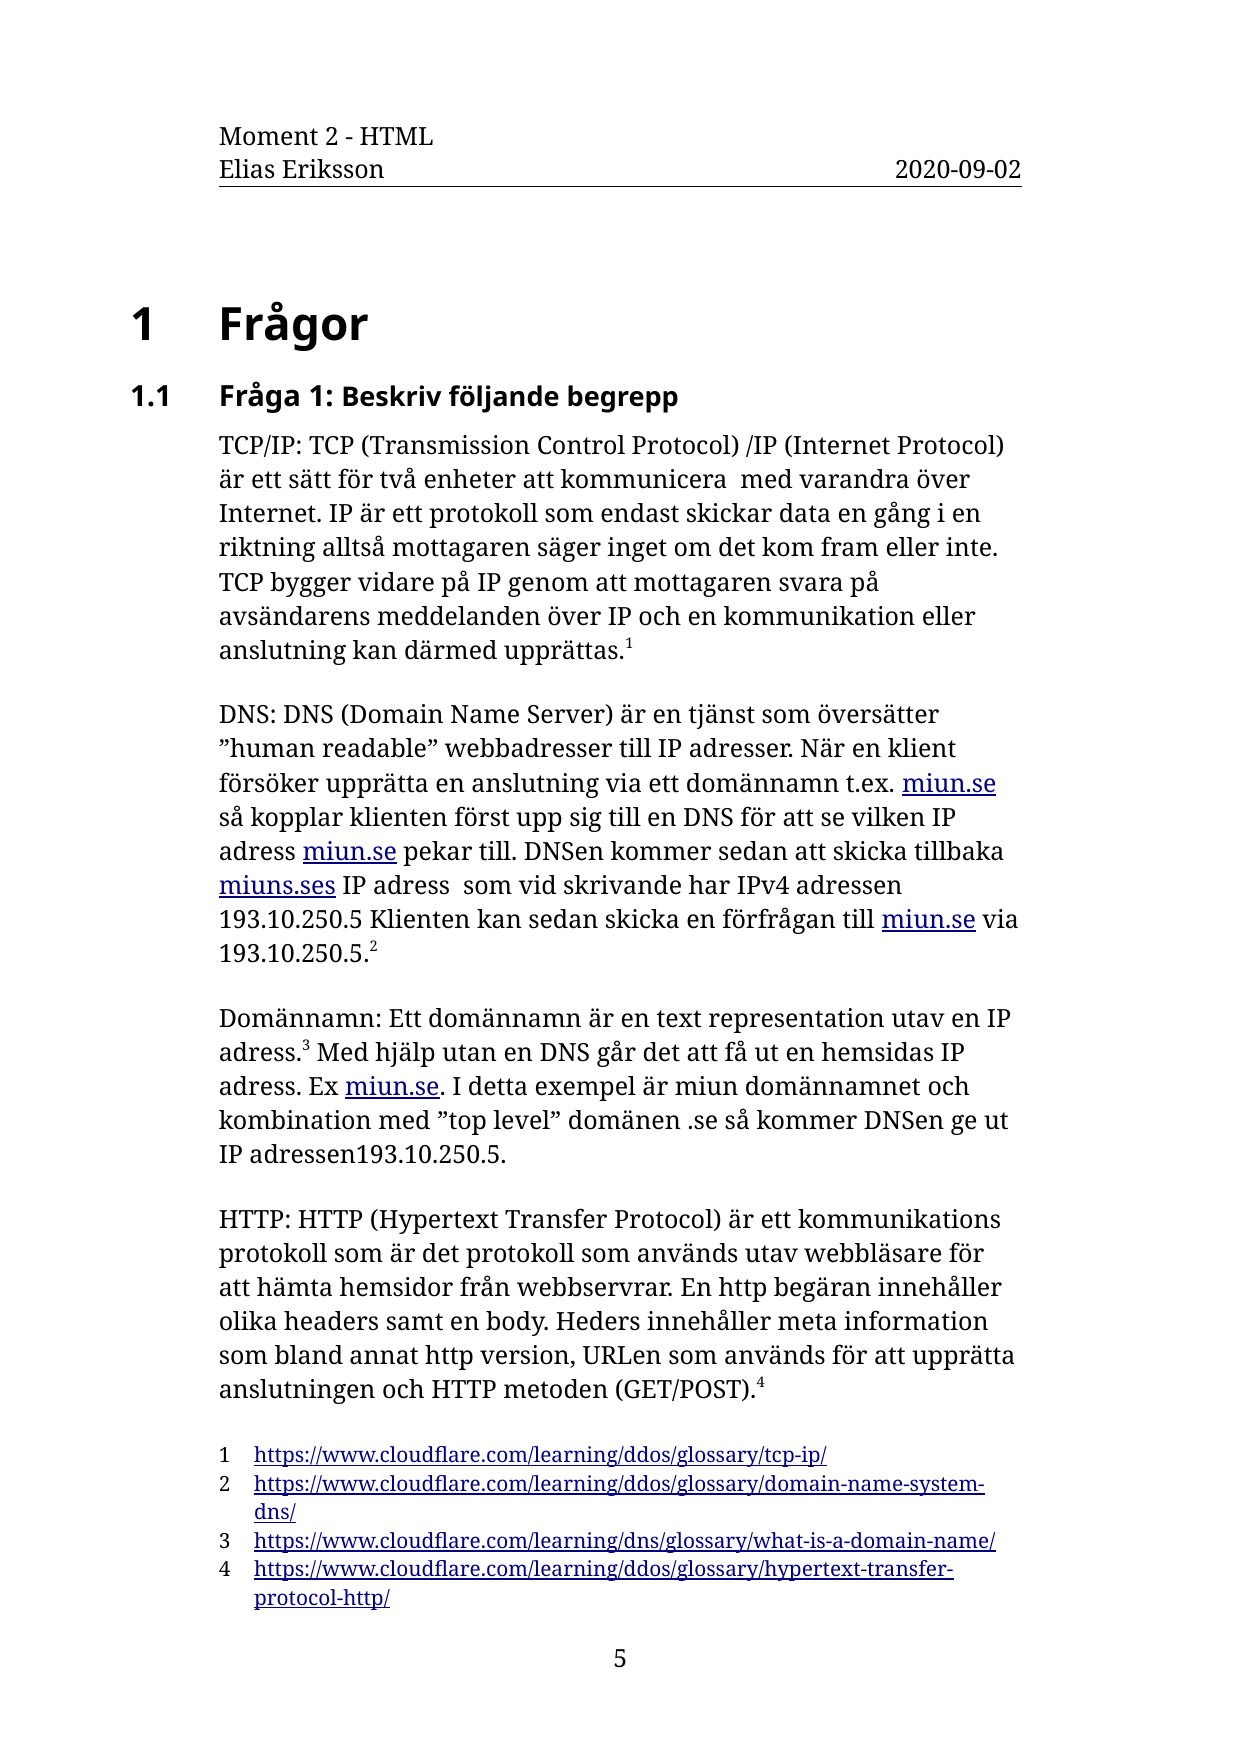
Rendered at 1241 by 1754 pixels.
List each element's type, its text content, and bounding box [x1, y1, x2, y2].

text https://www.cloudflare.com/learning/ddos/glossary/hypertext-transfer-protocol-http/ [218, 1554, 1022, 1611]
text https://www.cloudflare.com/learning/ddos/glossary/domain-name-system-dns/ [218, 1469, 1022, 1526]
subtitle Fråga 1: Beskriv följande begrepp [130, 375, 1022, 415]
text DNS: DNS (Domain Name Server) är en tjänst som översätter ”human readable” webbadresser till IP adresser. När en klient försöker upprätta en anslutning via ett domännamn t.ex. miun.se så kopplar klienten först upp sig till en DNS för att se vilken IP adress miun.se pekar till. DNSen kommer sedan att skicka tillbaka miuns.ses IP adress som vid skrivande har IPv4 adressen 193.10.250.5 Klienten kan sedan skicka en förfrågan till miun.se via 193.10.250.5. [218, 697, 1022, 969]
text https://www.cloudflare.com/learning/dns/glossary/what-is-a-domain-name/ [218, 1526, 1022, 1554]
text Domännamn: Ett domännamn är en text representation utav en IP adress. Med hjälp utan en DNS går det att få ut en hemsidas IP adress. Ex miun.se. I detta exempel är miun domännamnet och kombination med ”top level” domänen .se så kommer DNSen ge ut IP adressen193.10.250.5. [218, 1000, 1022, 1171]
text https://www.cloudflare.com/learning/ddos/glossary/tcp-ip/ [218, 1441, 1022, 1469]
text TCP/IP: TCP (Transmission Control Protocol) /IP (Internet Protocol) är ett sätt för två enheter att kommunicera med varandra över Internet. IP är ett protokoll som endast skickar data en gång i en riktning alltså mottagaren säger inget om det kom fram eller inte. TCP bygger vidare på IP genom att mottagaren svara på avsändarens meddelanden över IP och en kommunikation eller anslutning kan därmed upprättas. [218, 428, 1022, 666]
subtitle Frågor [130, 291, 1022, 353]
text HTTP: HTTP (Hypertext Transfer Protocol) är ett kommunikations protokoll som är det protokoll som används utav webbläsare för att hämta hemsidor från webbservrar. En http begäran innehåller olika headers samt en body. Heders innehåller meta information som bland annat http version, URLen som används för att upprätta anslutningen och HTTP metoden (GET/POST). [218, 1201, 1022, 1406]
